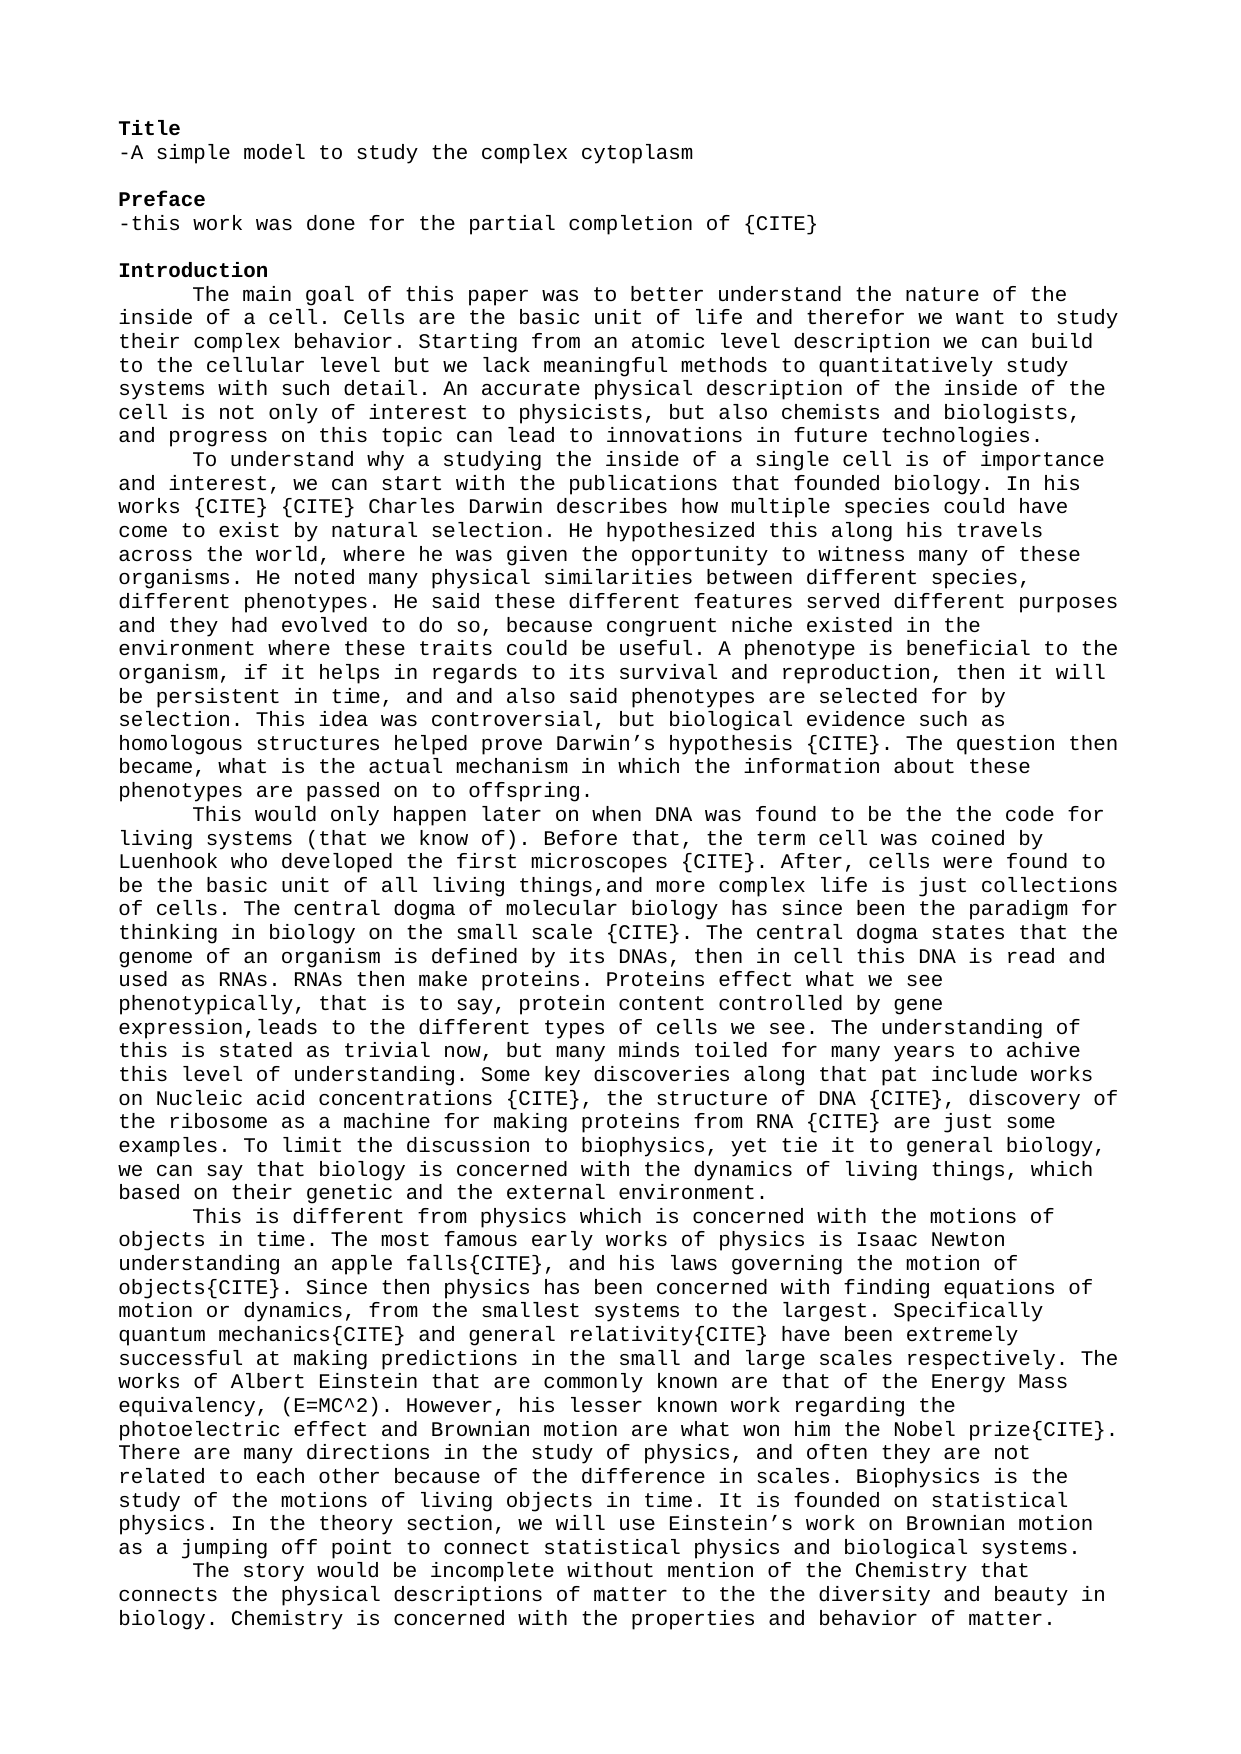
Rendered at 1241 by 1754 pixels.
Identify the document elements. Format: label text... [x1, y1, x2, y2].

text The main goal of this paper was to better understand the nature of the inside of a cell. Cells are the basic unit of life and therefor we want to study their complex behavior. Starting from an atomic level description we can build to the cellular level but we lack meaningful methods to quantitatively study systems with such detail. An accurate physical description of the inside of the cell is not only of interest to physicists, but also chemists and biologists, and progress on this topic can lead to innovations in future technologies. [118, 284, 1122, 449]
text This would only happen later on when DNA was found to be the the code for living systems (that we know of). Before that, the term cell was coined by Luenhook who developed the first microscopes {CITE}. After, cells were found to be the basic unit of all living things,and more complex life is just collections of cells. The central dogma of molecular biology has since been the paradigm for thinking in biology on the small scale {CITE}. The central dogma states that the genome of an organism is defined by its DNAs, then in cell this DNA is read and used as RNAs. RNAs then make proteins. Proteins effect what we see phenotypically, that is to say, protein content controlled by gene expression,leads to the different types of cells we see. The understanding of this is stated as trivial now, but many minds toiled for many years to achive this level of understanding. Some key discoveries along that pat include works on Nucleic acid concentrations {CITE}, the structure of DNA {CITE}, discovery of the ribosome as a machine for making proteins from RNA {CITE} are just some examples. To limit the discussion to biophysics, yet tie it to general biology, we can say that biology is concerned with the dynamics of living things, which based on their genetic and the external environment. [118, 804, 1122, 1206]
text Title [118, 118, 1122, 142]
text The story would be incomplete without mention of the Chemistry that connects the physical descriptions of matter to the the diversity and beauty in biology. Chemistry is concerned with the properties and behavior of matter. [118, 1561, 1122, 1631]
text -this work was done for the partial completion of {CITE} [118, 213, 1122, 236]
text Preface [118, 189, 1122, 213]
text This is different from physics which is concerned with the motions of objects in time. The most famous early works of physics is Isaac Newton understanding an apple falls{CITE}, and his laws governing the motion of objects{CITE}. Since then physics has been concerned with finding equations of motion or dynamics, from the smallest systems to the largest. Specifically quantum mechanics{CITE} and general relativity{CITE} have been extremely successful at making predictions in the small and large scales respectively. The works of Albert Einstein that are commonly known are that of the Energy Mass equivalency, (E=MC^2). However, his lesser known work regarding the photoelectric effect and Brownian motion are what won him the Nobel prize{CITE}. There are many directions in the study of physics, and often they are not related to each other because of the difference in scales. Biophysics is the study of the motions of living objects in time. It is founded on statistical physics. In the theory section, we will use Einstein’s work on Brownian motion as a jumping off point to connect statistical physics and biological systems. [118, 1206, 1122, 1561]
text -A simple model to study the complex cytoplasm [118, 142, 1122, 165]
text To understand why a studying the inside of a single cell is of importance and interest, we can start with the publications that founded biology. In his works {CITE} {CITE} Charles Darwin describes how multiple species could have come to exist by natural selection. He hypothesized this along his travels across the world, where he was given the opportunity to witness many of these organisms. He noted many physical similarities between different species, different phenotypes. He said these different features served different purposes and they had evolved to do so, because congruent niche existed in the environment where these traits could be useful. A phenotype is beneficial to the organism, if it helps in regards to its survival and reproduction, then it will be persistent in time, and and also said phenotypes are selected for by selection. This idea was controversial, but biological evidence such as homologous structures helped prove Darwin’s hypothesis {CITE}. The question then became, what is the actual mechanism in which the information about these phenotypes are passed on to offspring. [118, 449, 1122, 804]
text Introduction [118, 260, 1122, 284]
